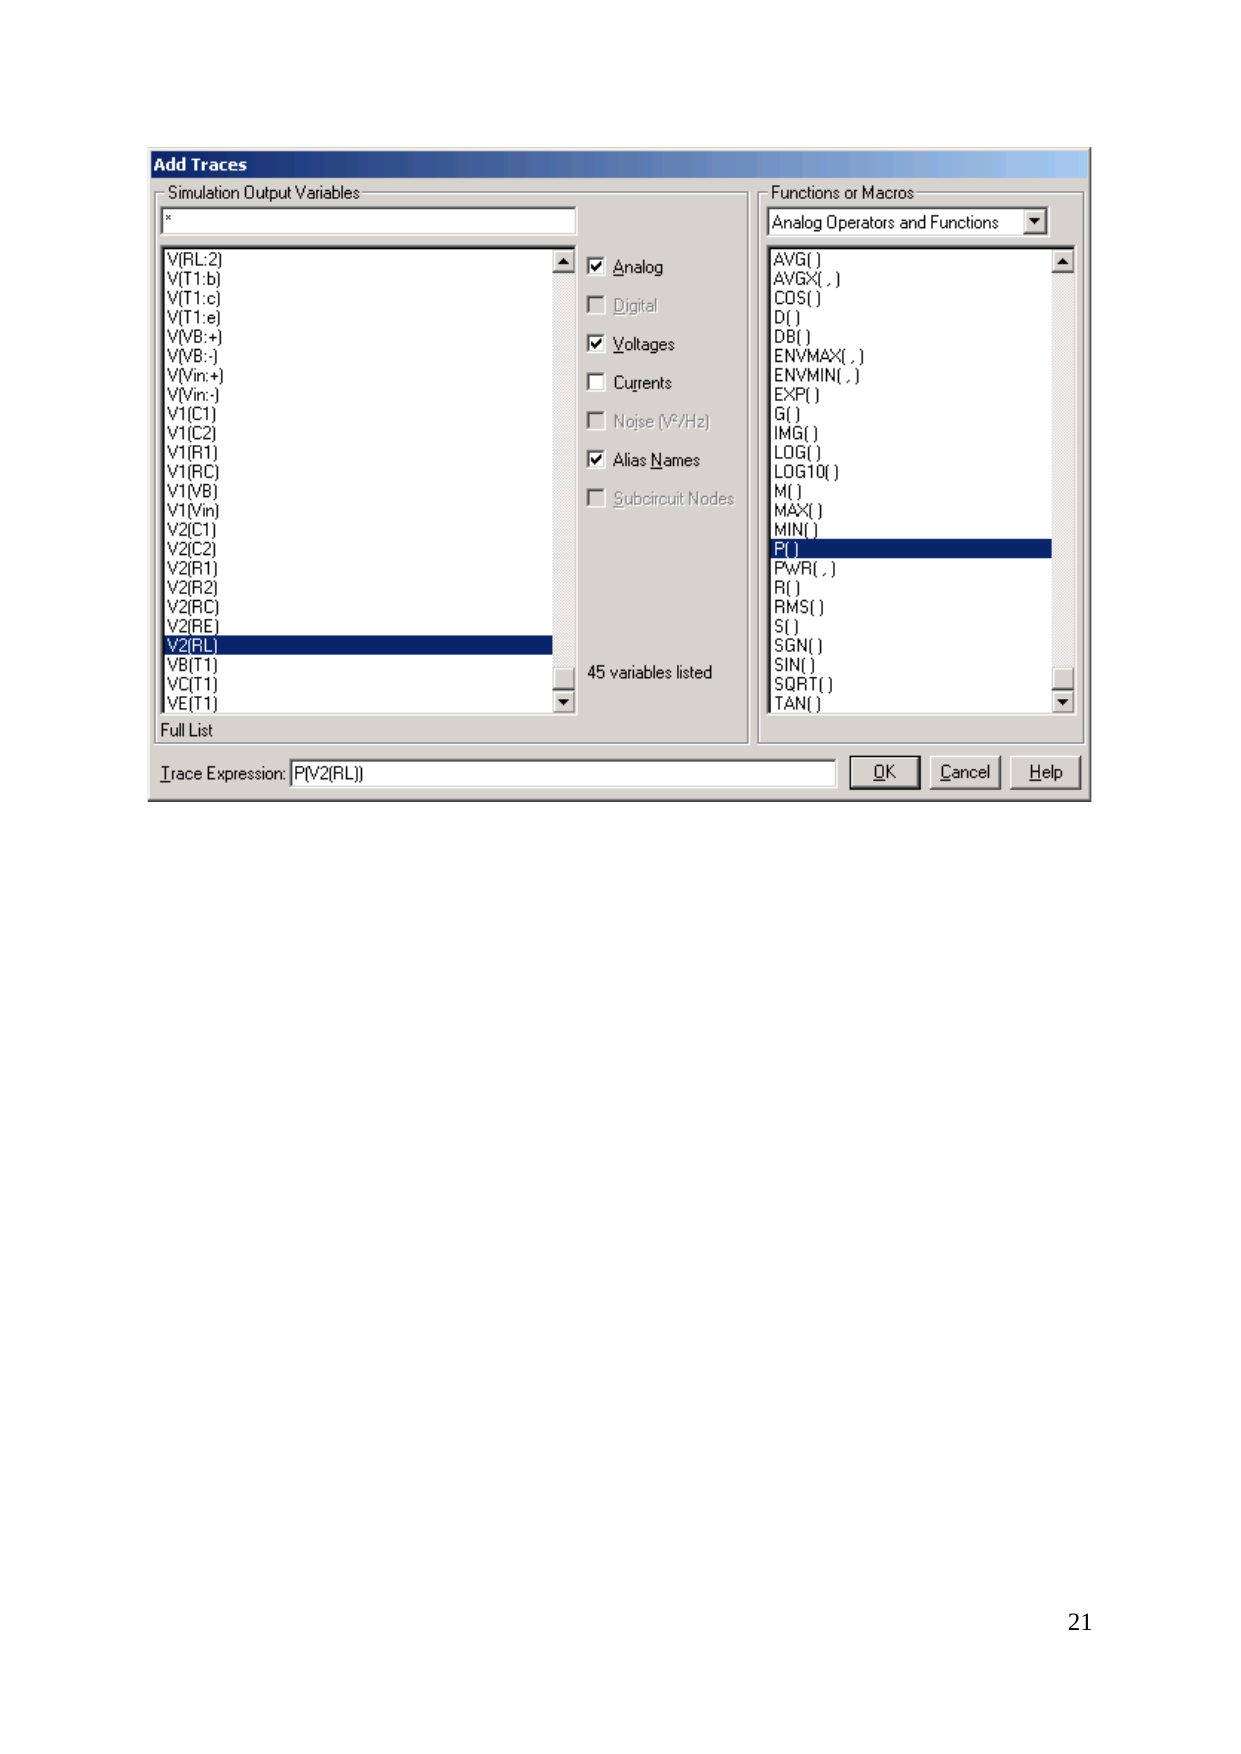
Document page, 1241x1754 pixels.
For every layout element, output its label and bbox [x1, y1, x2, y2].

picture [147, 147, 1092, 802]
